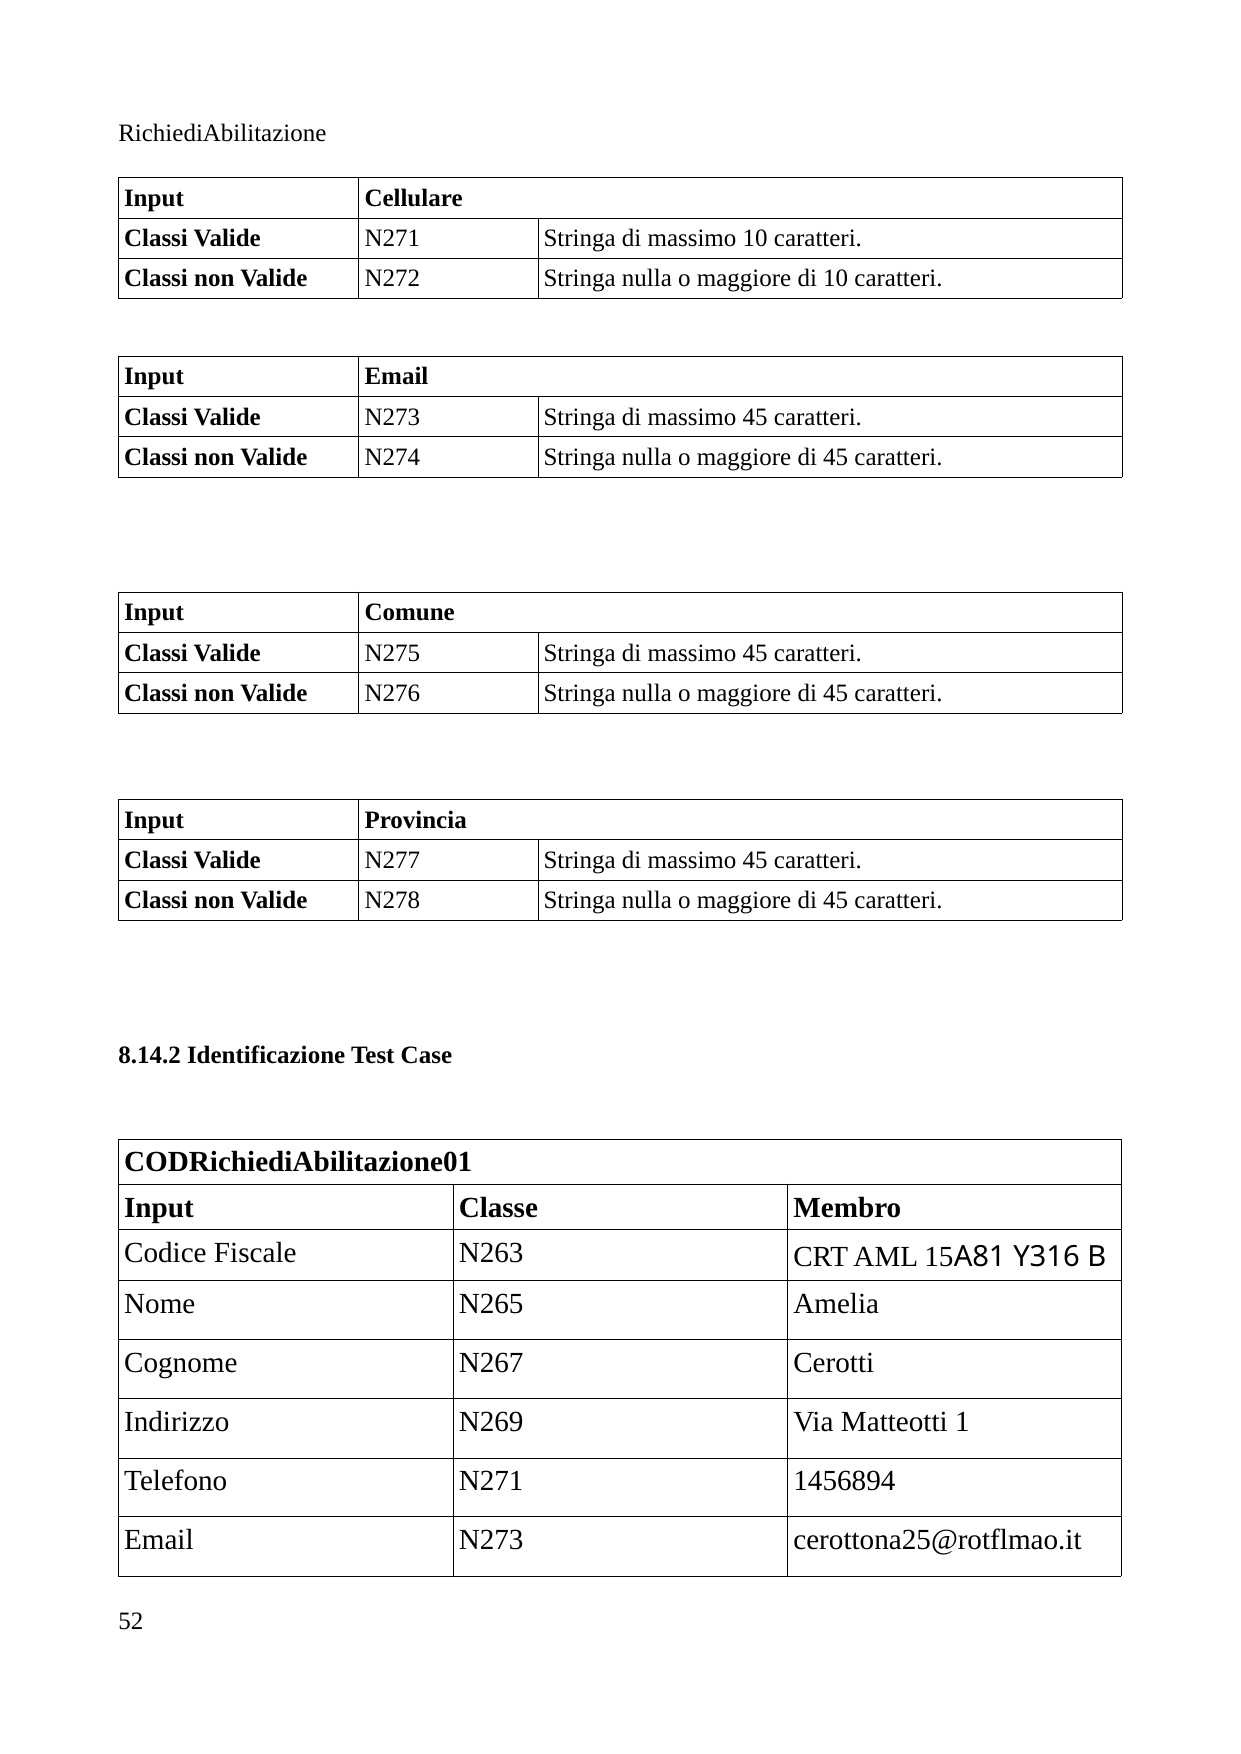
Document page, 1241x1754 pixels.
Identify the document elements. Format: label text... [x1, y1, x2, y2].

table_cell Amelia [788, 1281, 1121, 1339]
table_cell Email [119, 1517, 453, 1576]
table_cell Membro [788, 1185, 1121, 1229]
table_header Cellulare [359, 178, 1122, 217]
table_cell 1456894 [788, 1459, 1121, 1516]
table_cell Codice Fiscale [119, 1230, 453, 1280]
table_cell N275 [359, 633, 538, 672]
table_cell Stringa nulla o maggiore di 45 caratteri. [539, 437, 1122, 477]
table_cell N263 [454, 1230, 787, 1280]
table_cell Classe [454, 1185, 787, 1229]
table_cell CRT AML 15A81 Y316 B [788, 1230, 1121, 1280]
table_cell Classi non Valide [119, 673, 358, 713]
table_cell Via Matteotti 1 [788, 1399, 1121, 1457]
table_cell N267 [454, 1340, 787, 1398]
table_cell Stringa nulla o maggiore di 45 caratteri. [539, 881, 1122, 920]
table_cell N269 [454, 1399, 787, 1457]
table_cell Stringa di massimo 45 caratteri. [539, 840, 1122, 879]
table_cell Classi non Valide [119, 881, 358, 920]
table_cell Classi non Valide [119, 259, 358, 298]
table_cell Input [119, 1185, 453, 1229]
table_header Provincia [359, 800, 1122, 839]
table_cell Nome [119, 1281, 453, 1339]
table_cell Indirizzo [119, 1399, 453, 1457]
table_cell N265 [454, 1281, 787, 1339]
table_cell Stringa nulla o maggiore di 10 caratteri. [539, 259, 1122, 298]
table_cell Classi Valide [119, 219, 358, 258]
table_cell cerottona25@rotflmao.it [788, 1517, 1121, 1576]
table_cell Stringa di massimo 45 caratteri. [539, 633, 1122, 672]
table_cell Classi Valide [119, 397, 358, 436]
table_cell N272 [359, 259, 538, 298]
table_cell N278 [359, 881, 538, 920]
table_header Email [359, 357, 1122, 396]
subtitle 8.14.2 Identificazione Test Case [118, 1040, 1122, 1069]
table_cell N276 [359, 673, 538, 713]
table_cell Classi non Valide [119, 437, 358, 477]
table_cell N277 [359, 840, 538, 879]
table_header Input [119, 357, 358, 396]
table_cell N273 [454, 1517, 787, 1576]
table_cell Telefono [119, 1459, 453, 1516]
table_cell N274 [359, 437, 538, 477]
table_cell Classi Valide [119, 840, 358, 879]
table_cell Cognome [119, 1340, 453, 1398]
table_cell N271 [454, 1459, 787, 1516]
table_cell Classi Valide [119, 633, 358, 672]
table_cell Stringa di massimo 45 caratteri. [539, 397, 1122, 436]
table_header CODRichiediAbilitazione01 [119, 1140, 1121, 1184]
table_cell Stringa di massimo 10 caratteri. [539, 219, 1122, 258]
table_cell Cerotti [788, 1340, 1121, 1398]
table_cell N271 [359, 219, 538, 258]
table_cell N273 [359, 397, 538, 436]
table_header Comune [359, 593, 1122, 632]
table_header Input [119, 593, 358, 632]
table_header Input [119, 178, 358, 217]
table_cell Stringa nulla o maggiore di 45 caratteri. [539, 673, 1122, 713]
table_header Input [119, 800, 358, 839]
